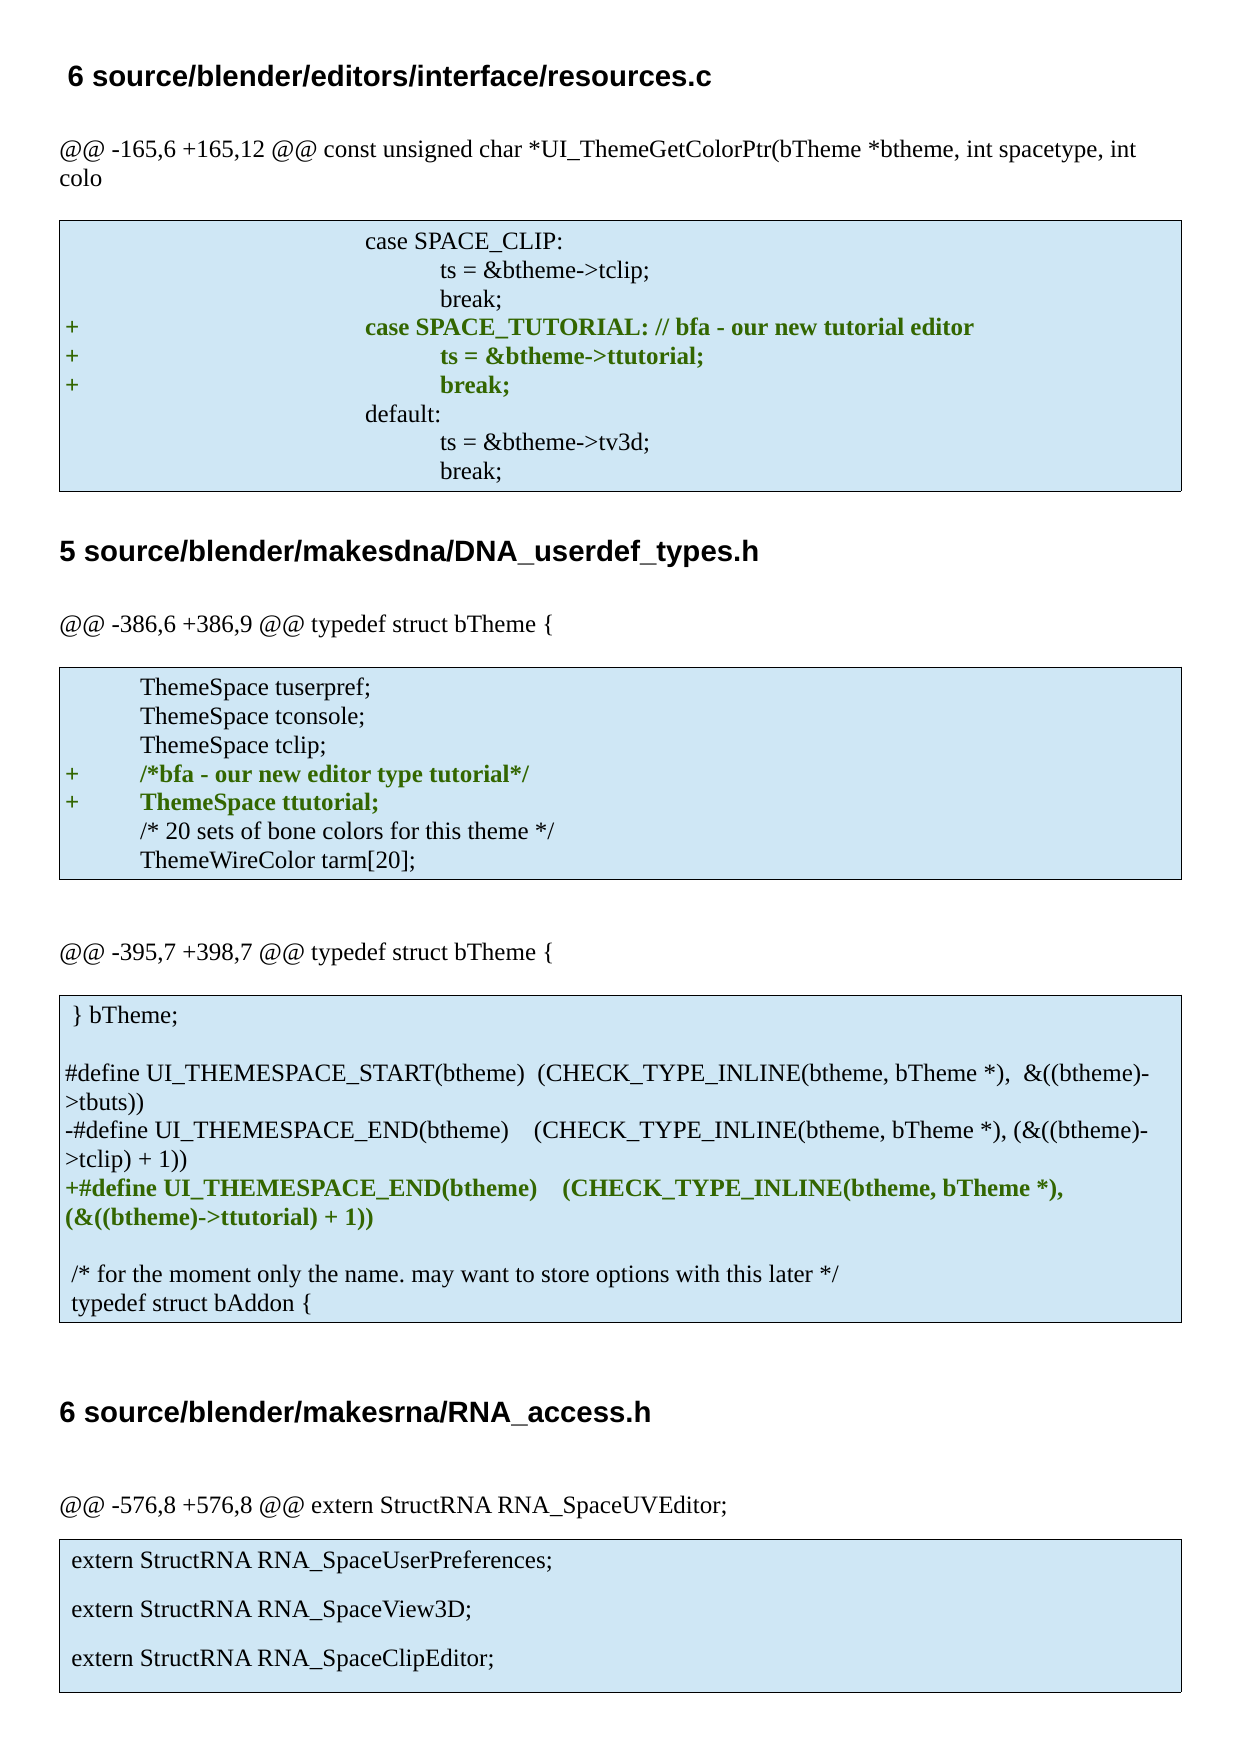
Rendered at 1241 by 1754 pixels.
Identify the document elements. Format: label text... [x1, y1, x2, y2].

table_header ThemeSpace tuserpref; ThemeSpace tconsole; ThemeSpace tclip; + /*bfa - our new editor type tutorial*/ + ThemeSpace ttutorial; /* 20 sets of bone colors for this theme */ ThemeWireColor tarm[20]; [60, 668, 1181, 879]
table_header case SPACE_CLIP: ts = &btheme->tclip; break; + case SPACE_TUTORIAL: // bfa - our new tutorial editor + ts = &btheme->ttutorial; + break; default: ts = &btheme->tv3d; break; [60, 221, 1181, 491]
text @@ -395,7 +398,7 @@ typedef struct bTheme { [59, 937, 1181, 966]
subtitle 6 source/blender/makesrna/RNA_access.h [59, 1394, 1181, 1428]
text @@ -576,8 +576,8 @@ extern StructRNA RNA_SpaceUVEditor; [59, 1490, 1181, 1518]
table_header extern StructRNA RNA_SpaceUserPreferences; extern StructRNA RNA_SpaceView3D; extern StructRNA RNA_SpaceClipEditor; [60, 1540, 1181, 1692]
subtitle 6 source/blender/editors/interface/resources.c [59, 59, 1181, 93]
text @@ -386,6 +386,9 @@ typedef struct bTheme { [59, 609, 1181, 638]
text @@ -165,6 +165,12 @@ const unsigned char *UI_ThemeGetColorPtr(bTheme *btheme, int spacetype, int colo [59, 134, 1181, 192]
subtitle 5 source/blender/makesdna/DNA_userdef_types.h [59, 534, 1181, 568]
table_header } bTheme; #define UI_THEMESPACE_START(btheme) (CHECK_TYPE_INLINE(btheme, bTheme *), &((btheme)->tbuts)) -#define UI_THEMESPACE_END(btheme) (CHECK_TYPE_INLINE(btheme, bTheme *), (&((btheme)->tclip) + 1)) +#define UI_THEMESPACE_END(btheme) (CHECK_TYPE_INLINE(btheme, bTheme *), (&((btheme)->ttutorial) + 1)) /* for the moment only the name. may want to store options with this later */ typedef struct bAddon { [60, 996, 1181, 1322]
